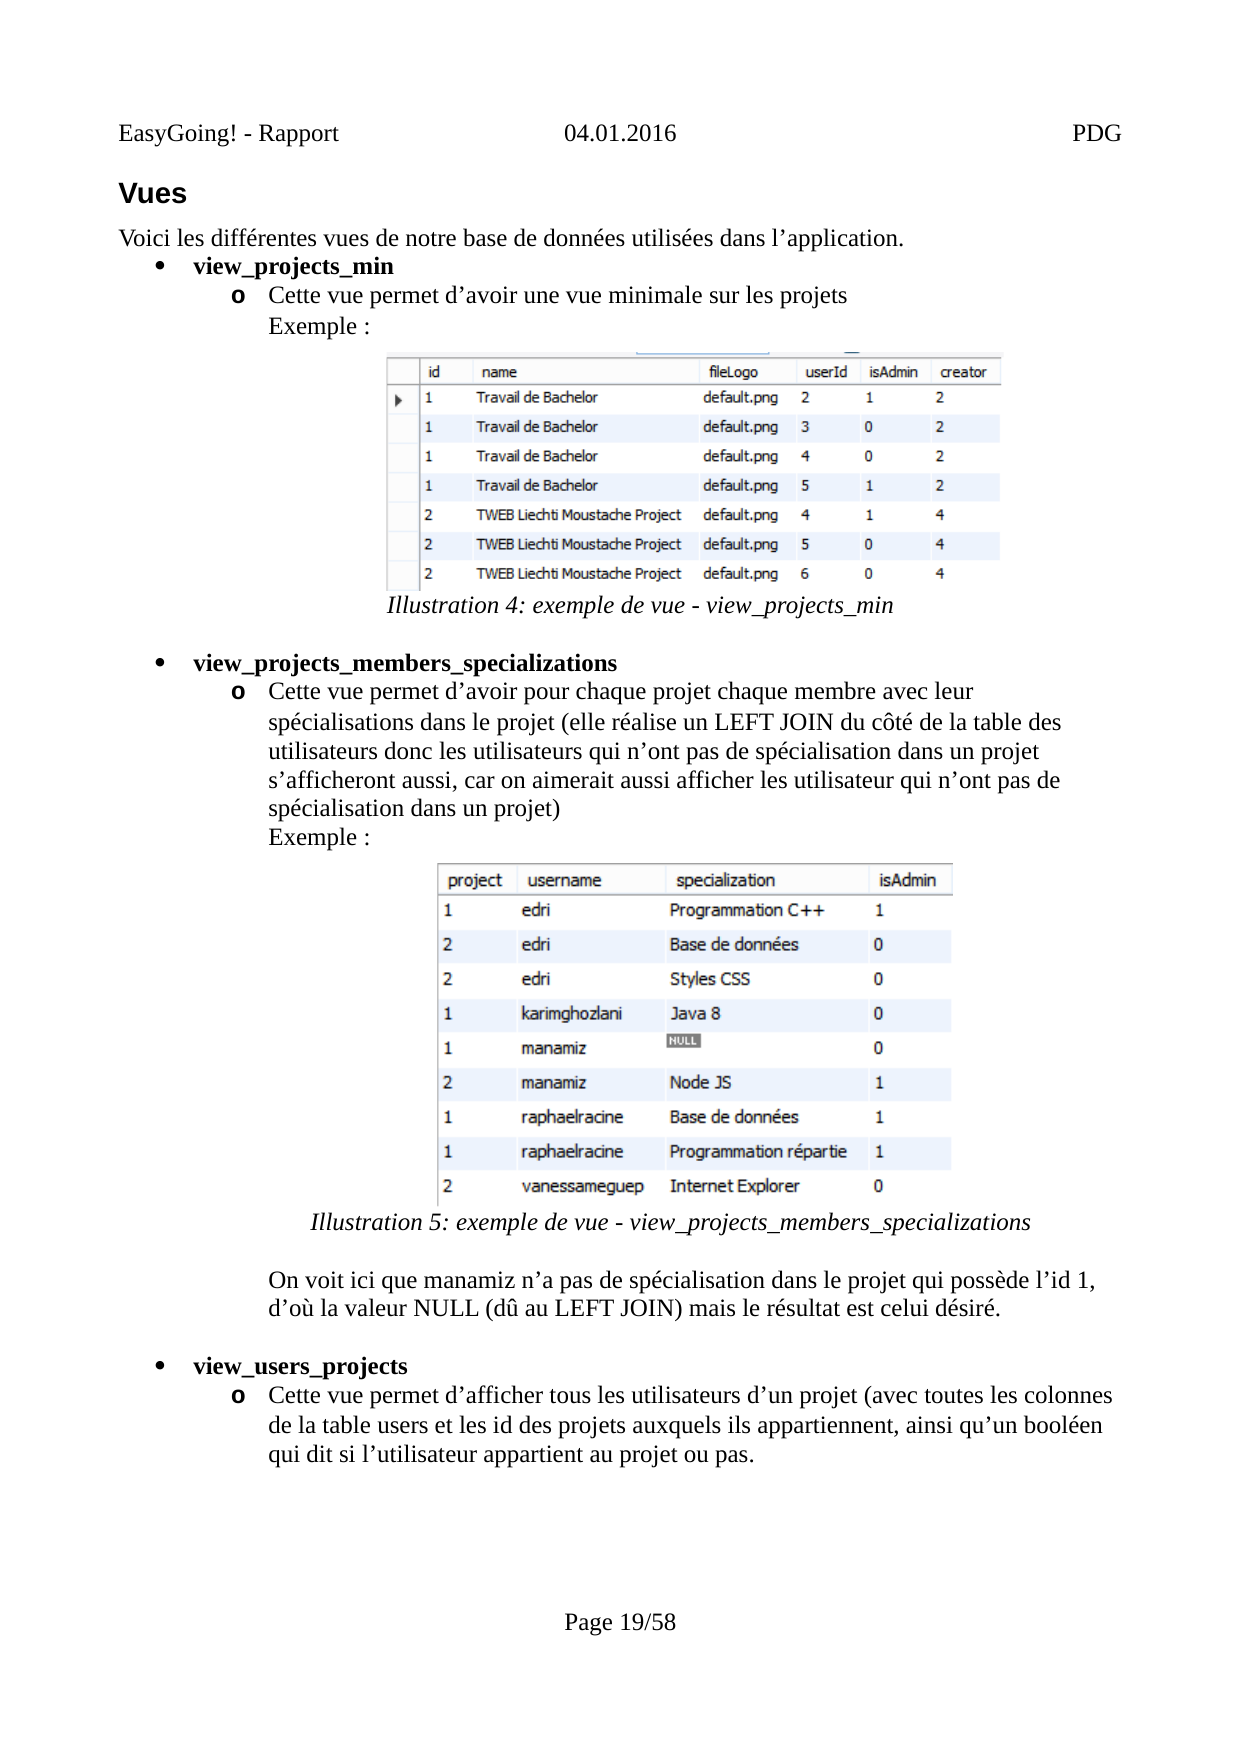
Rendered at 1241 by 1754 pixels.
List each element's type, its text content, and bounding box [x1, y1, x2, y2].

list Exemple : [268, 822, 1122, 851]
list view_users_projects [156, 1351, 1122, 1380]
list Cette vue permet d’afficher tous les utilisateurs d’un projet (avec toutes les colonnes de la table users et les id des projets auxquels ils appartiennent, ainsi qu’un booléen qui dit si l’utilisateur appartient au projet ou pas. [231, 1380, 1122, 1468]
text Illustration 5: exemple de vue - view_projects_members_specializations [310, 863, 1080, 1236]
picture [386, 352, 1004, 591]
list Cette vue permet d’avoir une vue minimale sur les projets [231, 280, 1122, 311]
subtitle Vues [118, 176, 1122, 210]
list On voit ici que manamiz n’a pas de spécialisation dans le projet qui possède l’id 1, d’où la valeur NULL (dû au LEFT JOIN) mais le résultat est celui désiré. [268, 1265, 1122, 1322]
list Exemple : [268, 311, 1122, 340]
list view_projects_members_specializations [156, 648, 1122, 676]
list Cette vue permet d’avoir pour chaque projet chaque membre avec leur spécialisations dans le projet (elle réalise un LEFT JOIN du côté de la table des utilisateurs donc les utilisateurs qui n’ont pas de spécialisation dans un projet s’afficheront aussi, car on aimerait aussi afficher les utilisateur qui n’ont pas de spécialisation dans un projet) [231, 676, 1122, 822]
picture [437, 863, 953, 1208]
text Illustration 4: exemple de vue - view_projects_min [387, 591, 1004, 619]
list view_projects_min [156, 251, 1122, 280]
text Voici les différentes vues de notre base de données utilisées dans l’application. [118, 223, 1122, 251]
